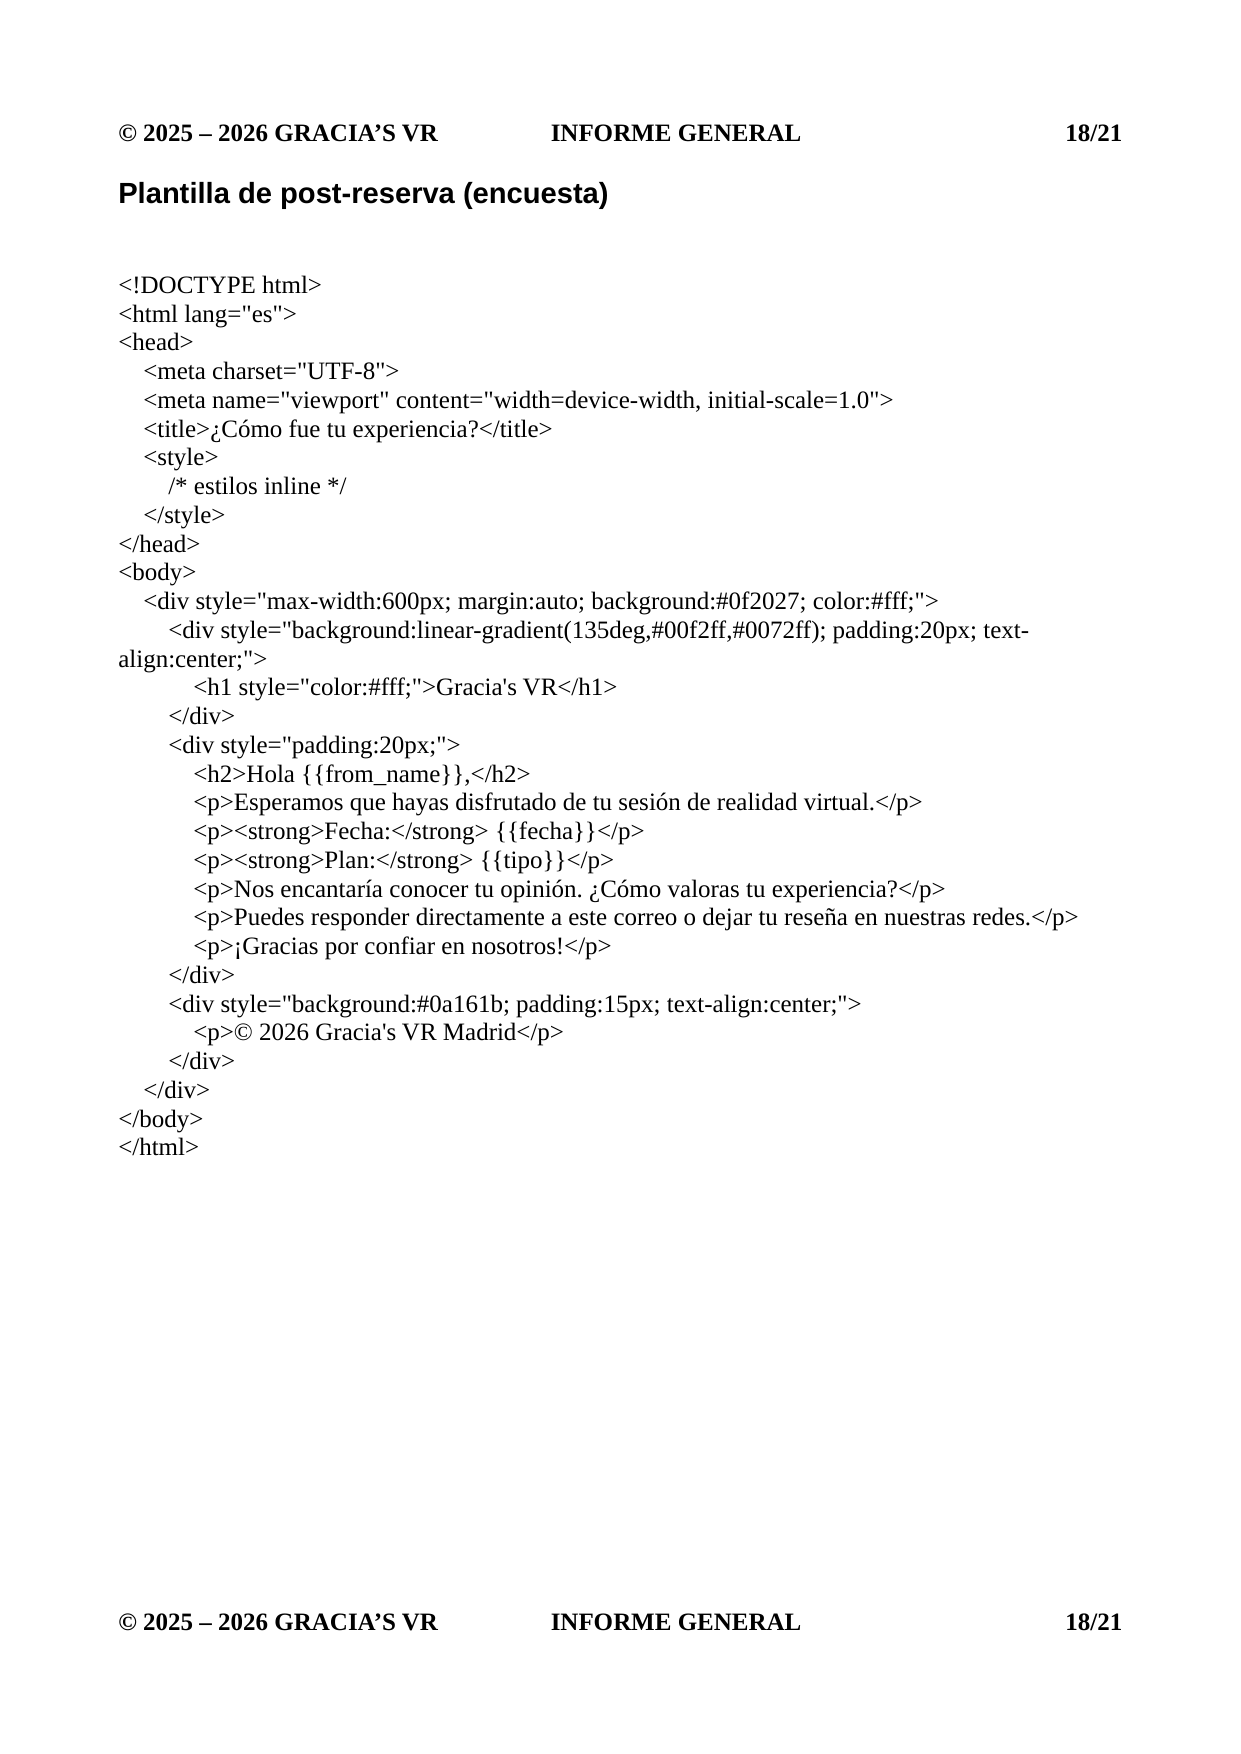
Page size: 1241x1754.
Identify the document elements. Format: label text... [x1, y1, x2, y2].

text /* estilos inline */ [118, 471, 1122, 500]
subtitle Plantilla de post-reserva (encuesta) [118, 176, 1122, 210]
text <p>Esperamos que hayas disfrutado de tu sesión de realidad virtual.</p> [118, 787, 1122, 816]
text <p>© 2026 Gracia's VR Madrid</p> [118, 1017, 1122, 1046]
text <body> [118, 557, 1122, 586]
text <div style="background:#0a161b; padding:15px; text-align:center;"> [118, 989, 1122, 1017]
text <div style="background:linear-gradient(135deg,#00f2ff,#0072ff); padding:20px; text-align:center;"> [118, 615, 1122, 672]
text </style> [118, 500, 1122, 529]
text <html lang="es"> [118, 299, 1122, 327]
text <h1 style="color:#fff;">Gracia's VR</h1> [118, 672, 1122, 701]
text </div> [118, 701, 1122, 730]
text <meta charset="UTF-8"> [118, 356, 1122, 385]
text </div> [118, 1075, 1122, 1104]
text <p><strong>Plan:</strong> {{tipo}}</p> [118, 845, 1122, 874]
text <div style="max-width:600px; margin:auto; background:#0f2027; color:#fff;"> [118, 586, 1122, 615]
text <p>Nos encantaría conocer tu opinión. ¿Cómo valoras tu experiencia?</p> [118, 874, 1122, 902]
text <div style="padding:20px;"> [118, 730, 1122, 759]
text <head> [118, 327, 1122, 356]
text <meta name="viewport" content="width=device-width, initial-scale=1.0"> [118, 385, 1122, 414]
text </div> [118, 960, 1122, 989]
text </body> [118, 1104, 1122, 1132]
text <p>Puedes responder directamente a este correo o dejar tu reseña en nuestras redes.</p> [118, 902, 1122, 931]
text <title>¿Cómo fue tu experiencia?</title> [118, 414, 1122, 442]
text <!DOCTYPE html> [118, 270, 1122, 299]
text <style> [118, 442, 1122, 471]
text <p><strong>Fecha:</strong> {{fecha}}</p> [118, 816, 1122, 845]
text </div> [118, 1046, 1122, 1075]
text </html> [118, 1132, 1122, 1161]
text <h2>Hola {{from_name}},</h2> [118, 759, 1122, 787]
text </head> [118, 529, 1122, 557]
text <p>¡Gracias por confiar en nosotros!</p> [118, 931, 1122, 960]
